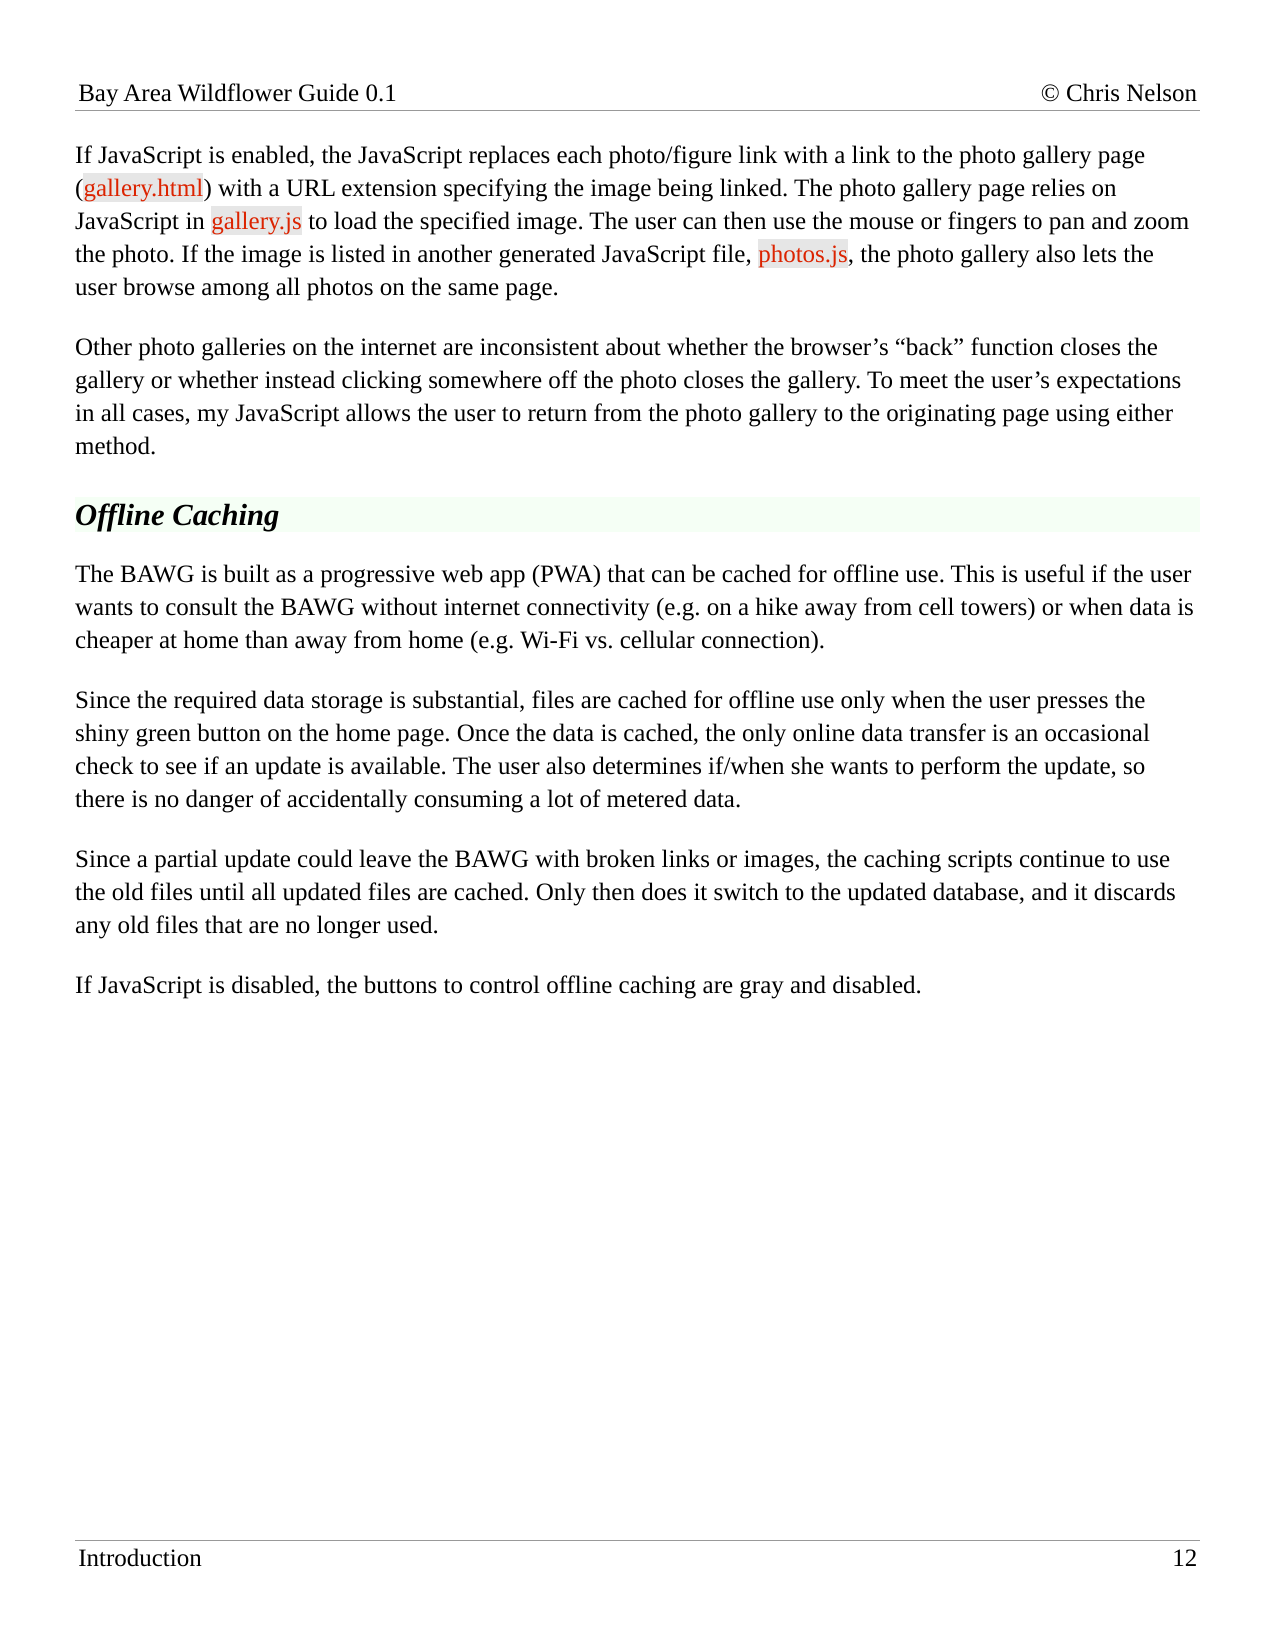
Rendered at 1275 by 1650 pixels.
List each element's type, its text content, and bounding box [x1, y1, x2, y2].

subtitle Offline Caching [75, 497, 1200, 532]
text Other photo galleries on the internet are inconsistent about whether the browser’s “back” function closes the gallery or whether instead clicking somewhere off the photo closes the gallery. To meet the user’s expectations in all cases, my JavaScript allows the user to return from the photo gallery to the originating page using either method. [75, 332, 1200, 460]
text If JavaScript is disabled, the buttons to control offline caching are gray and disabled. [75, 971, 1200, 999]
text Since a partial update could leave the BAWG with broken links or images, the caching scripts continue to use the old files until all updated files are cached. Only then does it switch to the updated database, and it discards any old files that are no longer used. [75, 844, 1200, 939]
text The BAWG is built as a progressive web app (PWA) that can be cached for offline use. This is useful if the user wants to consult the BAWG without internet connectivity (e.g. on a hike away from cell towers) or when data is cheaper at home than away from home (e.g. Wi-Fi vs. cellular connection). [75, 559, 1200, 654]
text Since the required data storage is substantial, files are cached for offline use only when the user presses the shiny green button on the home page. Once the data is cached, the only online data transfer is an occasional check to see if an update is available. The user also determines if/when she wants to perform the update, so there is no danger of accidentally consuming a lot of metered data. [75, 685, 1200, 813]
text If JavaScript is enabled, the JavaScript replaces each photo/figure link with a link to the photo gallery page (gallery.html) with a URL extension specifying the image being linked. The photo gallery page relies on JavaScript in gallery.js to load the specified image. The user can then use the mouse or fingers to pan and zoom the photo. If the image is listed in another generated JavaScript file, photos.js, the photo gallery also lets the user browse among all photos on the same page. [75, 140, 1200, 301]
